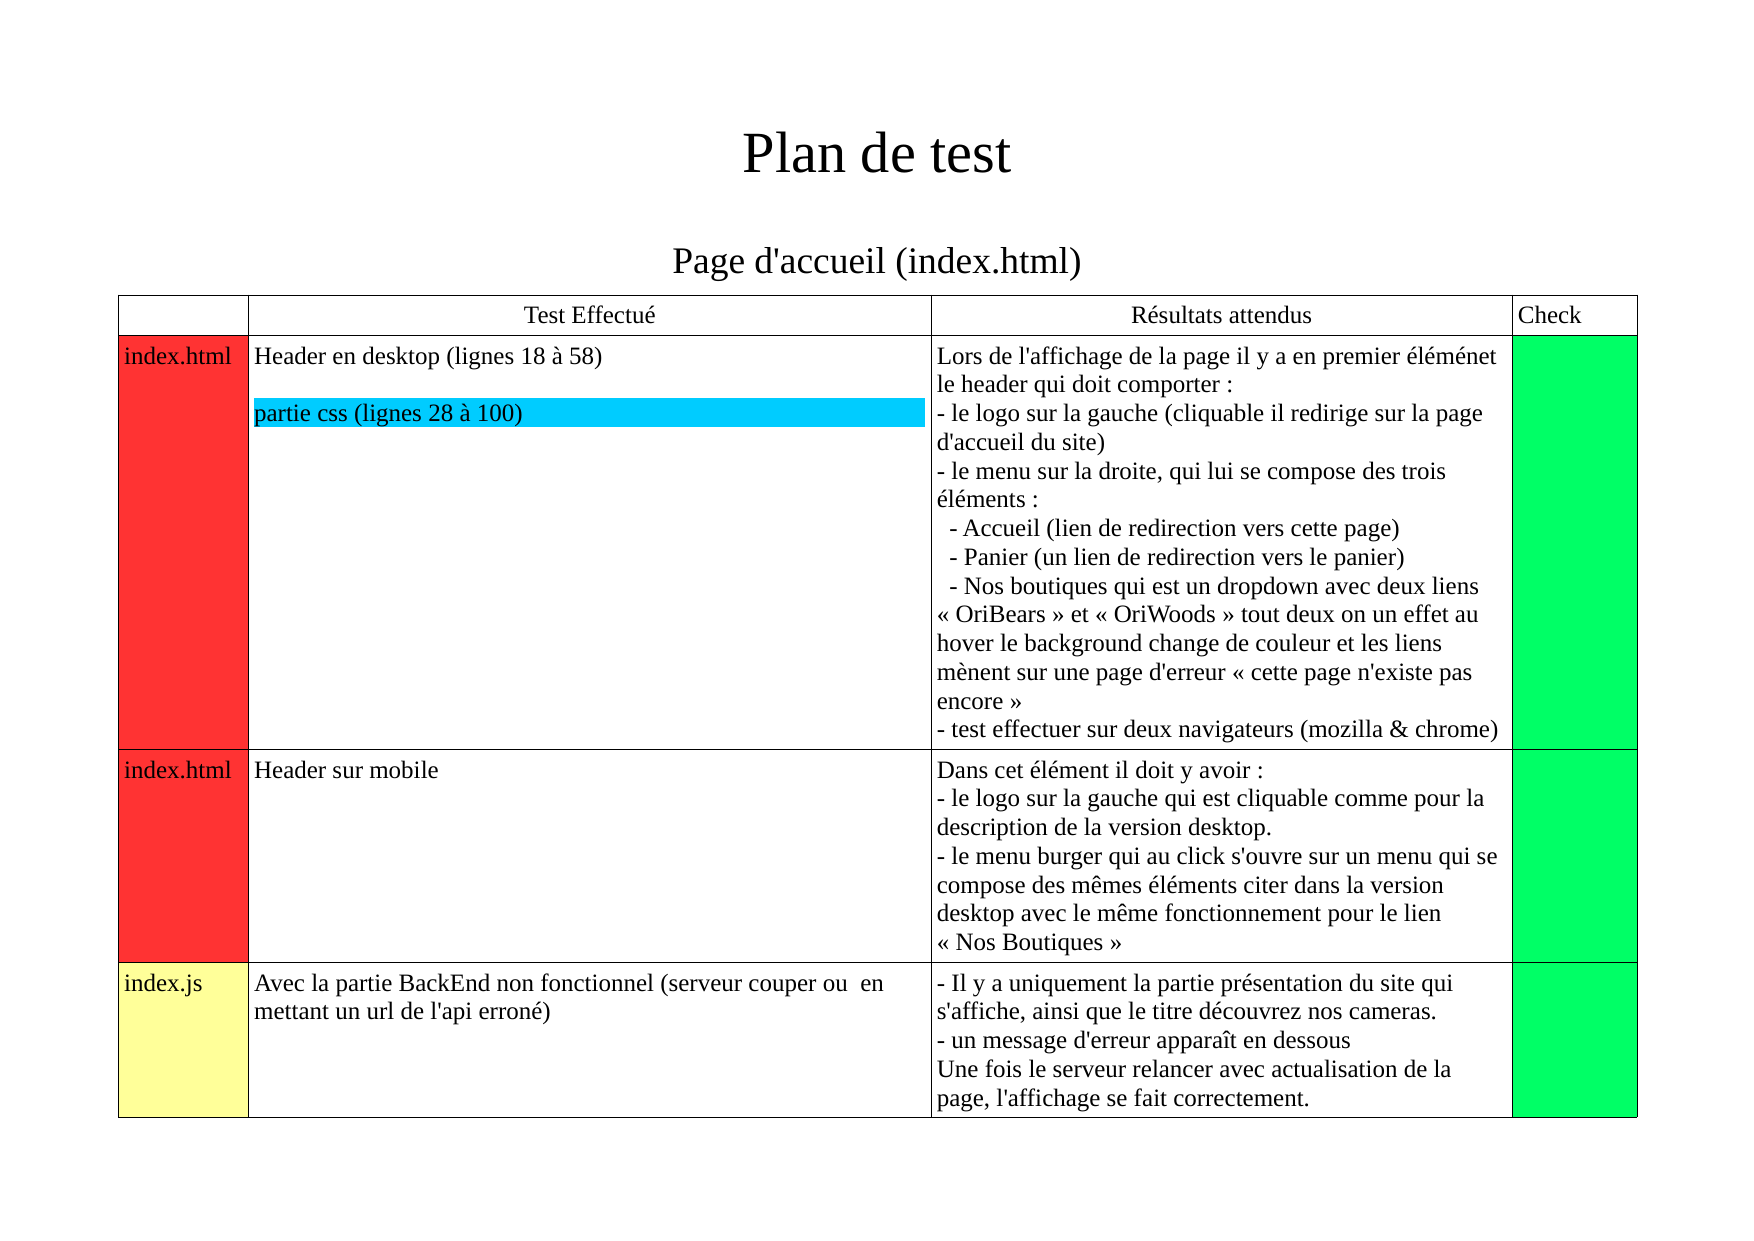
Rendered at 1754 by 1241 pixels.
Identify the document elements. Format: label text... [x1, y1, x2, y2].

table_cell [1513, 750, 1637, 962]
table_header Check [1513, 296, 1637, 335]
table_cell index.js [119, 963, 248, 1117]
table_cell Lors de l'affichage de la page il y a en premier éléménet le header qui doit comporter : - le logo sur la gauche (cliquable il redirige sur la page d'accueil du site) - le menu sur la droite, qui lui se compose des trois éléments : - Accueil (lien de redirection vers cette page) - Panier (un lien de redirection vers le panier) - Nos boutiques qui est un dropdown avec deux liens « OriBears » et « OriWoods » tout deux on un effet au hover le background change de couleur et les liens mènent sur une page d'erreur « cette page n'existe pas encore » - test effectuer sur deux navigateurs (mozilla & chrome) [932, 336, 1512, 749]
text Page d'accueil (index.html) [118, 239, 1636, 282]
table_cell [1513, 336, 1637, 749]
table_cell Header sur mobile [249, 750, 931, 962]
table_cell Avec la partie BackEnd non fonctionnel (serveur couper ou en mettant un url de l'api erroné) [249, 963, 931, 1117]
table_header Test Effectué [249, 296, 931, 335]
table_cell index.html [119, 336, 248, 749]
text Plan de test [118, 118, 1636, 185]
table_cell Header en desktop (lignes 18 à 58) partie css (lignes 28 à 100) [249, 336, 931, 749]
table_cell Dans cet élément il doit y avoir : - le logo sur la gauche qui est cliquable comme pour la description de la version desktop. - le menu burger qui au click s'ouvre sur un menu qui se compose des mêmes éléments citer dans la version desktop avec le même fonctionnement pour le lien « Nos Boutiques » [932, 750, 1512, 962]
table_cell index.html [119, 750, 248, 962]
table_header [119, 296, 248, 335]
table_cell - Il y a uniquement la partie présentation du site qui s'affiche, ainsi que le titre découvrez nos cameras. - un message d'erreur apparaît en dessous Une fois le serveur relancer avec actualisation de la page, l'affichage se fait correctement. [932, 963, 1512, 1117]
table_cell [1513, 963, 1637, 1117]
table_header Résultats attendus [932, 296, 1512, 335]
